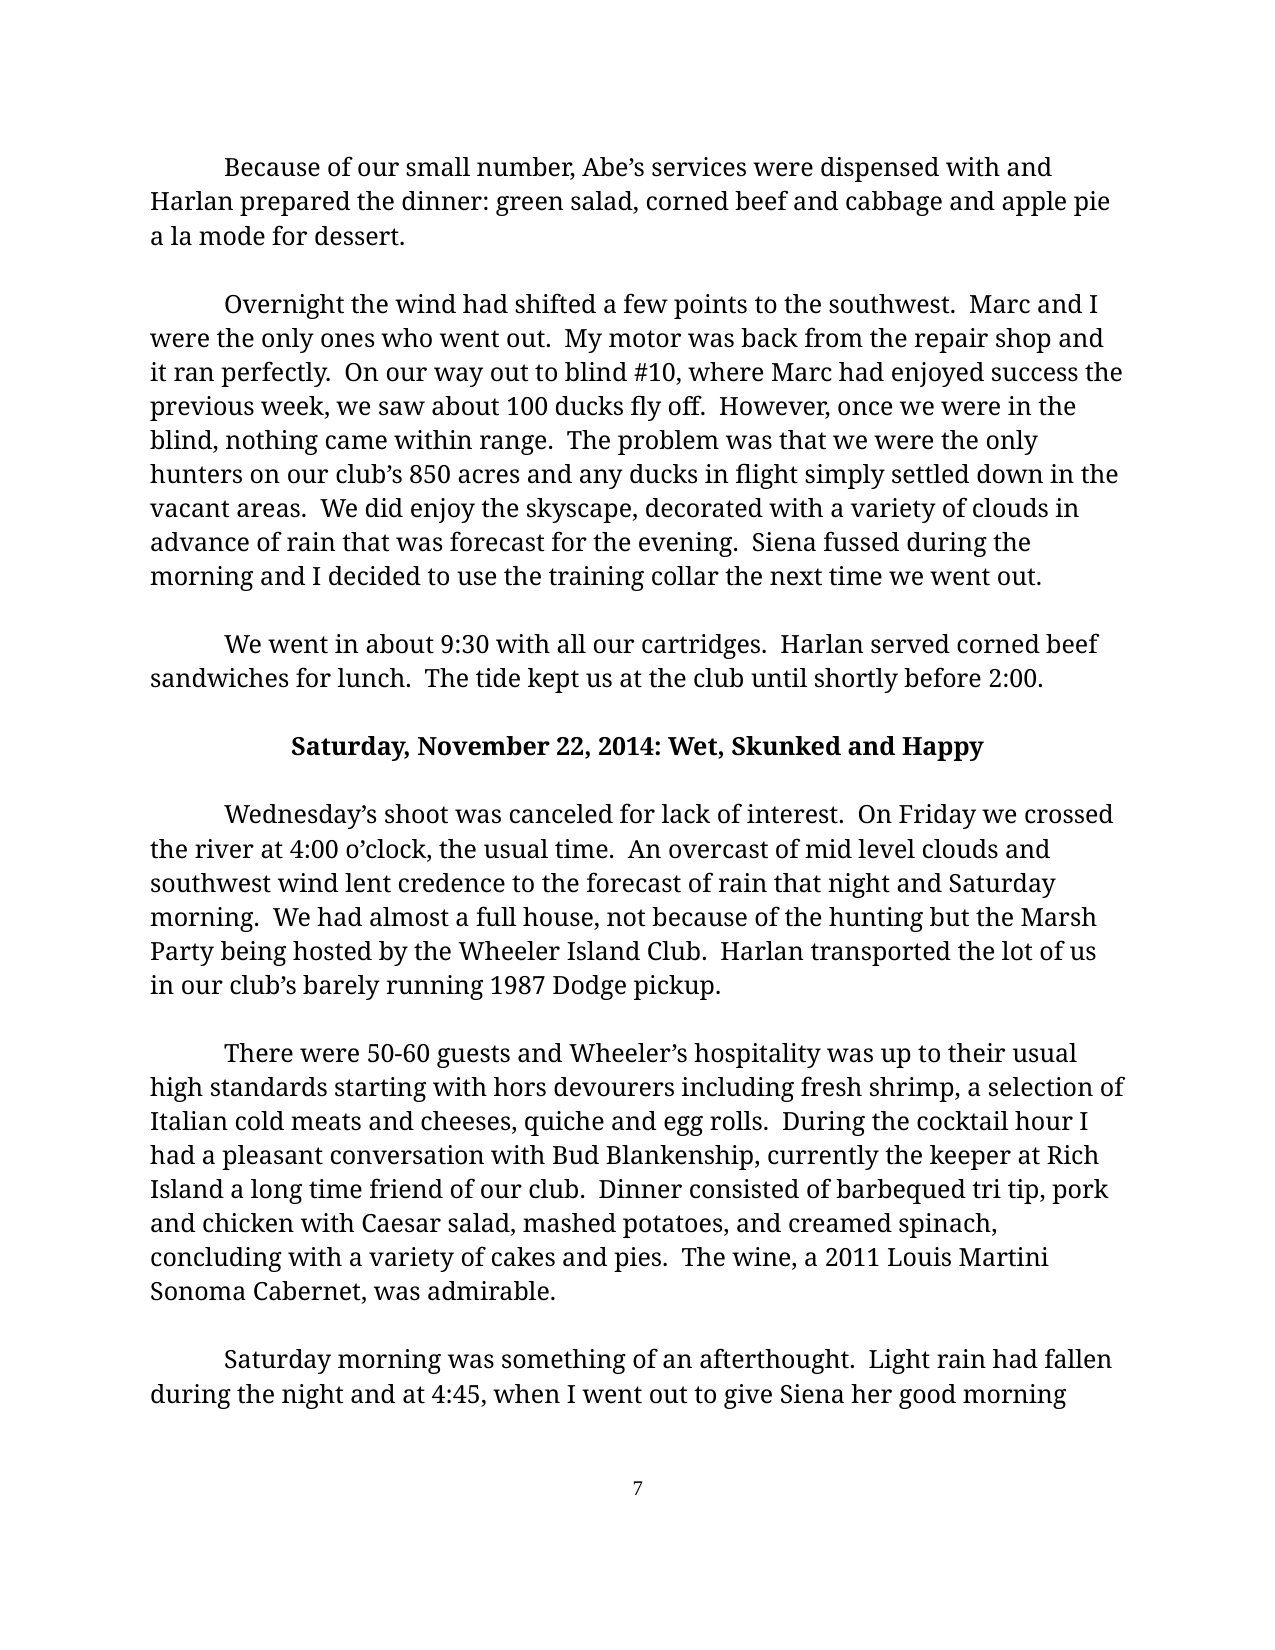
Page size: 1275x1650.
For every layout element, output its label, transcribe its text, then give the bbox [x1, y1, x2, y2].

text Wednesday’s shoot was canceled for lack of interest. On Friday we crossed the river at 4:00 o’clock, the usual time. An overcast of mid level clouds and southwest wind lent credence to the forecast of rain that night and Saturday morning. We had almost a full house, not because of the hunting but the Marsh Party being hosted by the Wheeler Island Club. Harlan transported the lot of us in our club’s barely running 1987 Dodge pickup. [150, 797, 1125, 1002]
text Saturday morning was something of an afterthought. Light rain had fallen during the night and at 4:45, when I went out to give Siena her good morning [150, 1342, 1125, 1410]
text Overnight the wind had shifted a few points to the southwest. Marc and I were the only ones who went out. My motor was back from the repair shop and it ran perfectly. On our way out to blind #10, where Marc had enjoyed success the previous week, we saw about 100 ducks fly off. However, once we were in the blind, nothing came within range. The problem was that we were the only hunters on our club’s 850 acres and any ducks in flight simply settled down in the vacant areas. We did enjoy the skyscape, decorated with a variety of clouds in advance of rain that was forecast for the evening. Siena fussed during the morning and I decided to use the training collar the next time we went out. [150, 286, 1125, 593]
text Because of our small number, Abe’s services were dispensed with and Harlan prepared the dinner: green salad, corned beef and cabbage and apple pie a la mode for dessert. [150, 150, 1125, 252]
text We went in about 9:30 with all our cartridges. Harlan served corned beef sandwiches for lunch. The tide kept us at the club until shortly before 2:00. [150, 627, 1125, 695]
text There were 50-60 guests and Wheeler’s hospitality was up to their usual high standards starting with hors devourers including fresh shrimp, a selection of Italian cold meats and cheeses, quiche and egg rolls. During the cocktail hour I had a pleasant conversation with Bud Blankenship, currently the keeper at Rich Island a long time friend of our club. Dinner consisted of barbequed tri tip, pork and chicken with Caesar salad, mashed potatoes, and creamed spinach, concluding with a variety of cakes and pies. The wine, a 2011 Louis Martini Sonoma Cabernet, was admirable. [150, 1036, 1125, 1308]
text Saturday, November 22, 2014: Wet, Skunked and Happy [150, 729, 1125, 763]
